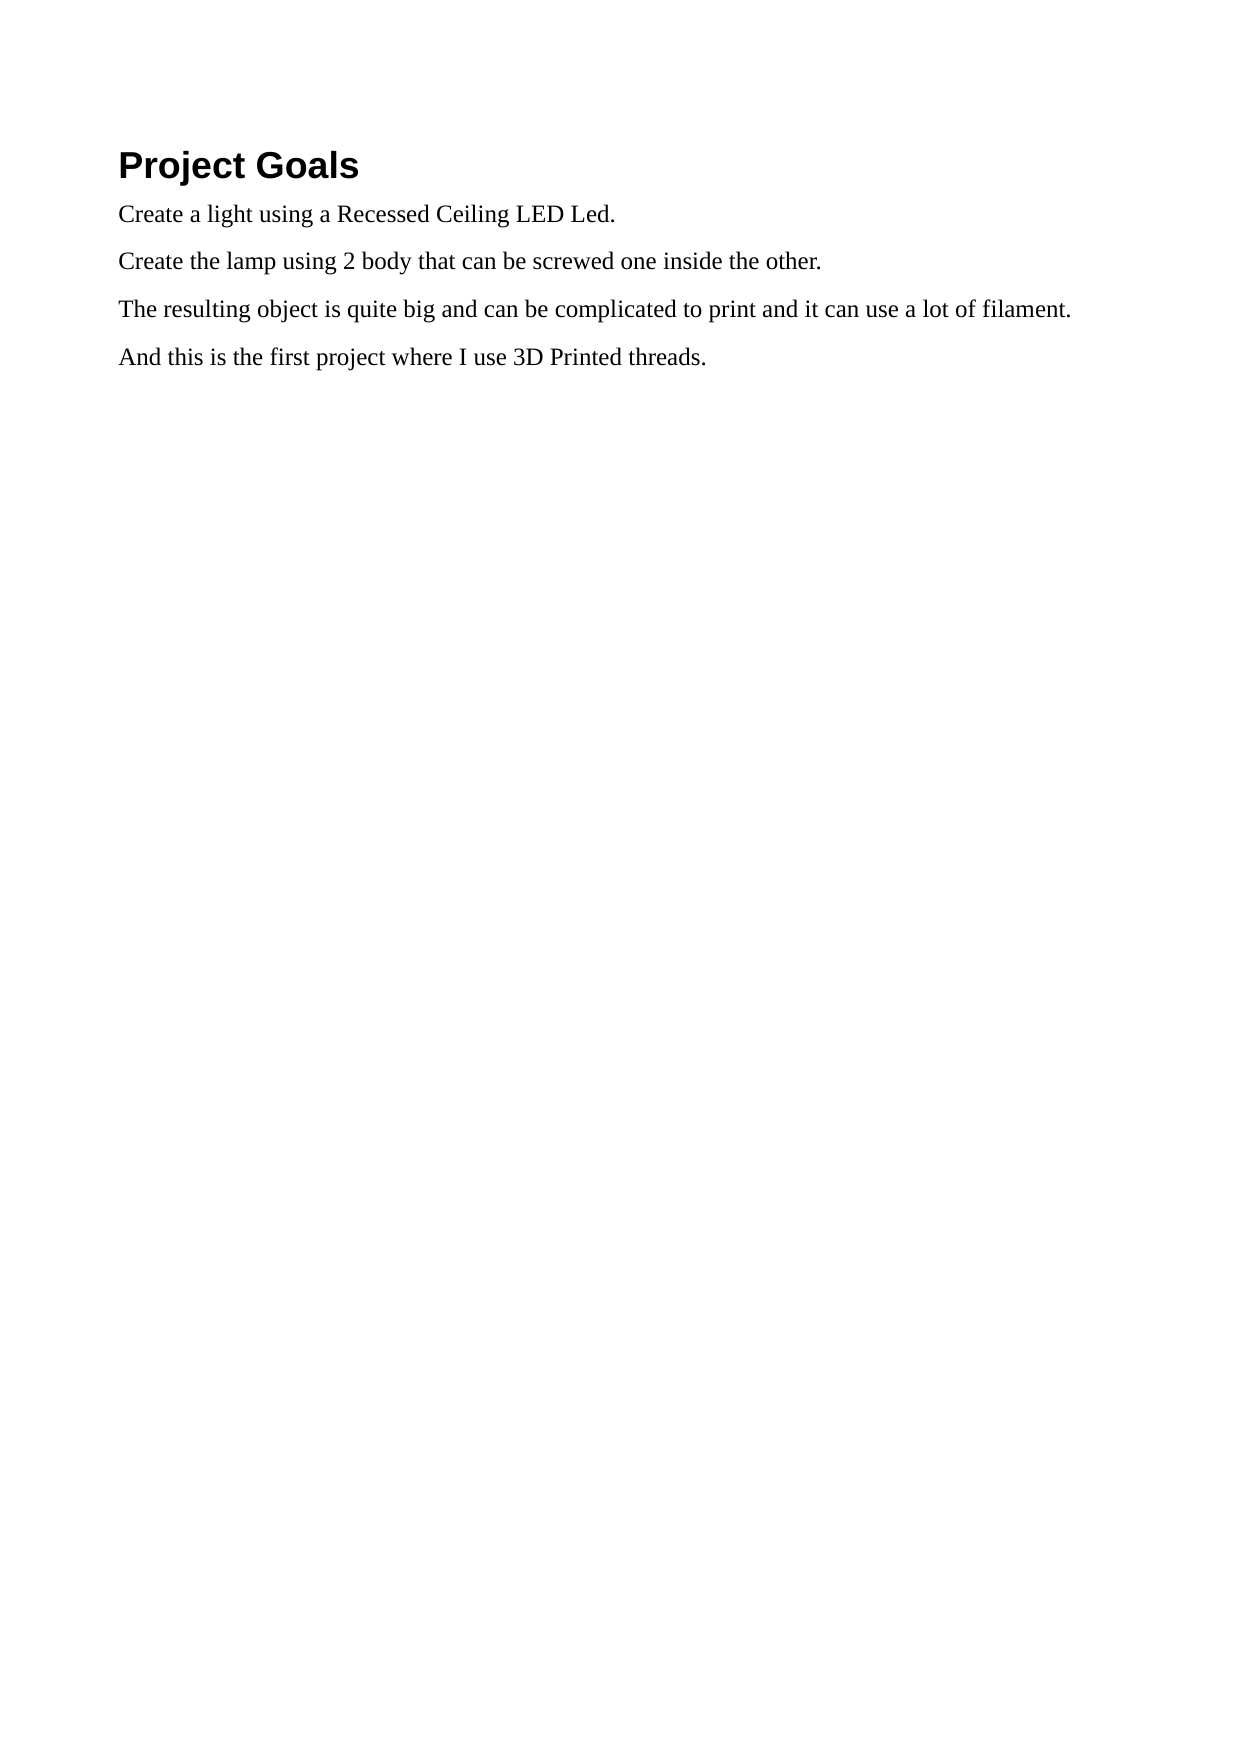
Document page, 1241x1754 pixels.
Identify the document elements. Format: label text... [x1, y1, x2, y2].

subtitle Project Goals [118, 143, 1122, 186]
text And this is the first project where I use 3D Printed threads. [118, 342, 1122, 370]
text Create the lamp using 2 body that can be screwed one inside the other. [118, 246, 1122, 275]
text Create a light using a Recessed Ceiling LED Led. [118, 199, 1122, 227]
text The resulting object is quite big and can be complicated to print and it can use a lot of filament. [118, 294, 1122, 323]
